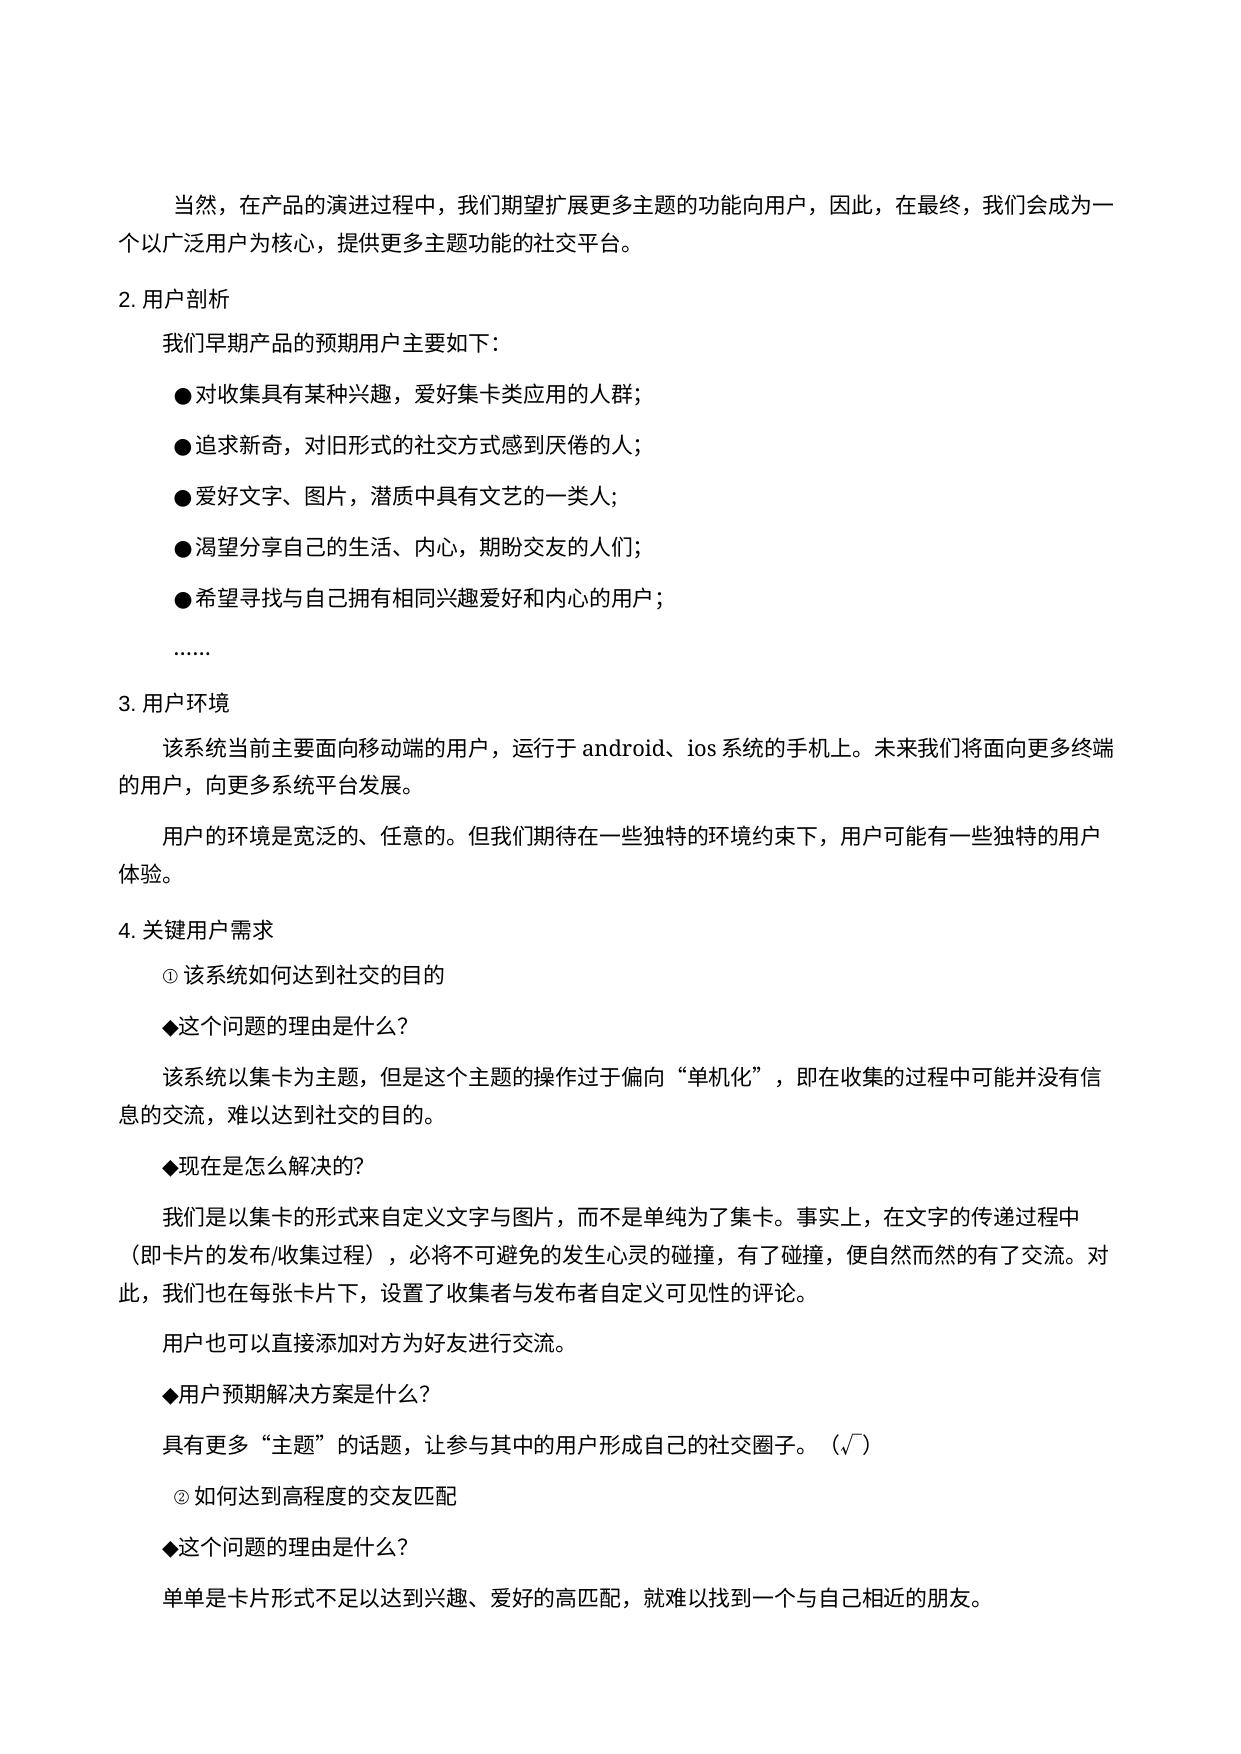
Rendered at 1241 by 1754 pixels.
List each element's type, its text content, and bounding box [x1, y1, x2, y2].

text ◆用户预期解决方案是什么？ [118, 1377, 1122, 1409]
text 单单是卡片形式不足以达到兴趣、爱好的高匹配，就难以找到一个与自己相近的朋友。 [118, 1581, 1122, 1613]
text 用户的环境是宽泛的、任意的。但我们期待在一些独特的环境约束下，用户可能有一些独特的用户体验。 [118, 819, 1122, 889]
text ●渴望分享自己的生活、内心，期盼交友的人们； [118, 530, 1122, 562]
text ●对收集具有某种兴趣，爱好集卡类应用的人群； [118, 377, 1122, 409]
text ◆现在是怎么解决的？ [118, 1149, 1122, 1180]
text 该系统当前主要面向移动端的用户，运行于android、ios系统的手机上。未来我们将面向更多终端的用户，向更多系统平台发展。 [118, 731, 1122, 800]
text 用户也可以直接添加对方为好友进行交流。 [118, 1326, 1122, 1358]
text 具有更多“主题”的话题，让参与其中的用户形成自己的社交圈子。（√） [118, 1428, 1122, 1460]
text ●爱好文字、图片，潜质中具有文艺的一类人; [118, 479, 1122, 511]
text 我们是以集卡的形式来自定义文字与图片，而不是单纯为了集卡。事实上，在文字的传递过程中（即卡片的发布/收集过程），必将不可避免的发生心灵的碰撞，有了碰撞，便自然而然的有了交流。对此，我们也在每张卡片下，设置了收集者与发布者自定义可见性的评论。 [118, 1200, 1122, 1307]
text ●希望寻找与自己拥有相同兴趣爱好和内心的用户； [118, 581, 1122, 613]
text 该系统以集卡为主题，但是这个主题的操作过于偏向“单机化”，即在收集的过程中可能并没有信息的交流，难以达到社交的目的。 [118, 1060, 1122, 1129]
subtitle 用户剖析 [118, 282, 1122, 313]
text ②如何达到高程度的交友匹配 [118, 1479, 1122, 1511]
text …… [118, 632, 1122, 662]
text 我们早期产品的预期用户主要如下： [118, 326, 1122, 358]
subtitle 用户环境 [118, 686, 1122, 718]
subtitle 关键用户需求 [118, 913, 1122, 945]
text ◆这个问题的理由是什么？ [118, 1530, 1122, 1562]
text 当然，在产品的演进过程中，我们期望扩展更多主题的功能向用户，因此，在最终，我们会成为一个以广泛用户为核心，提供更多主题功能的社交平台。 [118, 188, 1122, 257]
text ●追求新奇，对旧形式的社交方式感到厌倦的人； [118, 428, 1122, 460]
text ◆这个问题的理由是什么？ [118, 1009, 1122, 1041]
text ①该系统如何达到社交的目的 [118, 958, 1122, 989]
